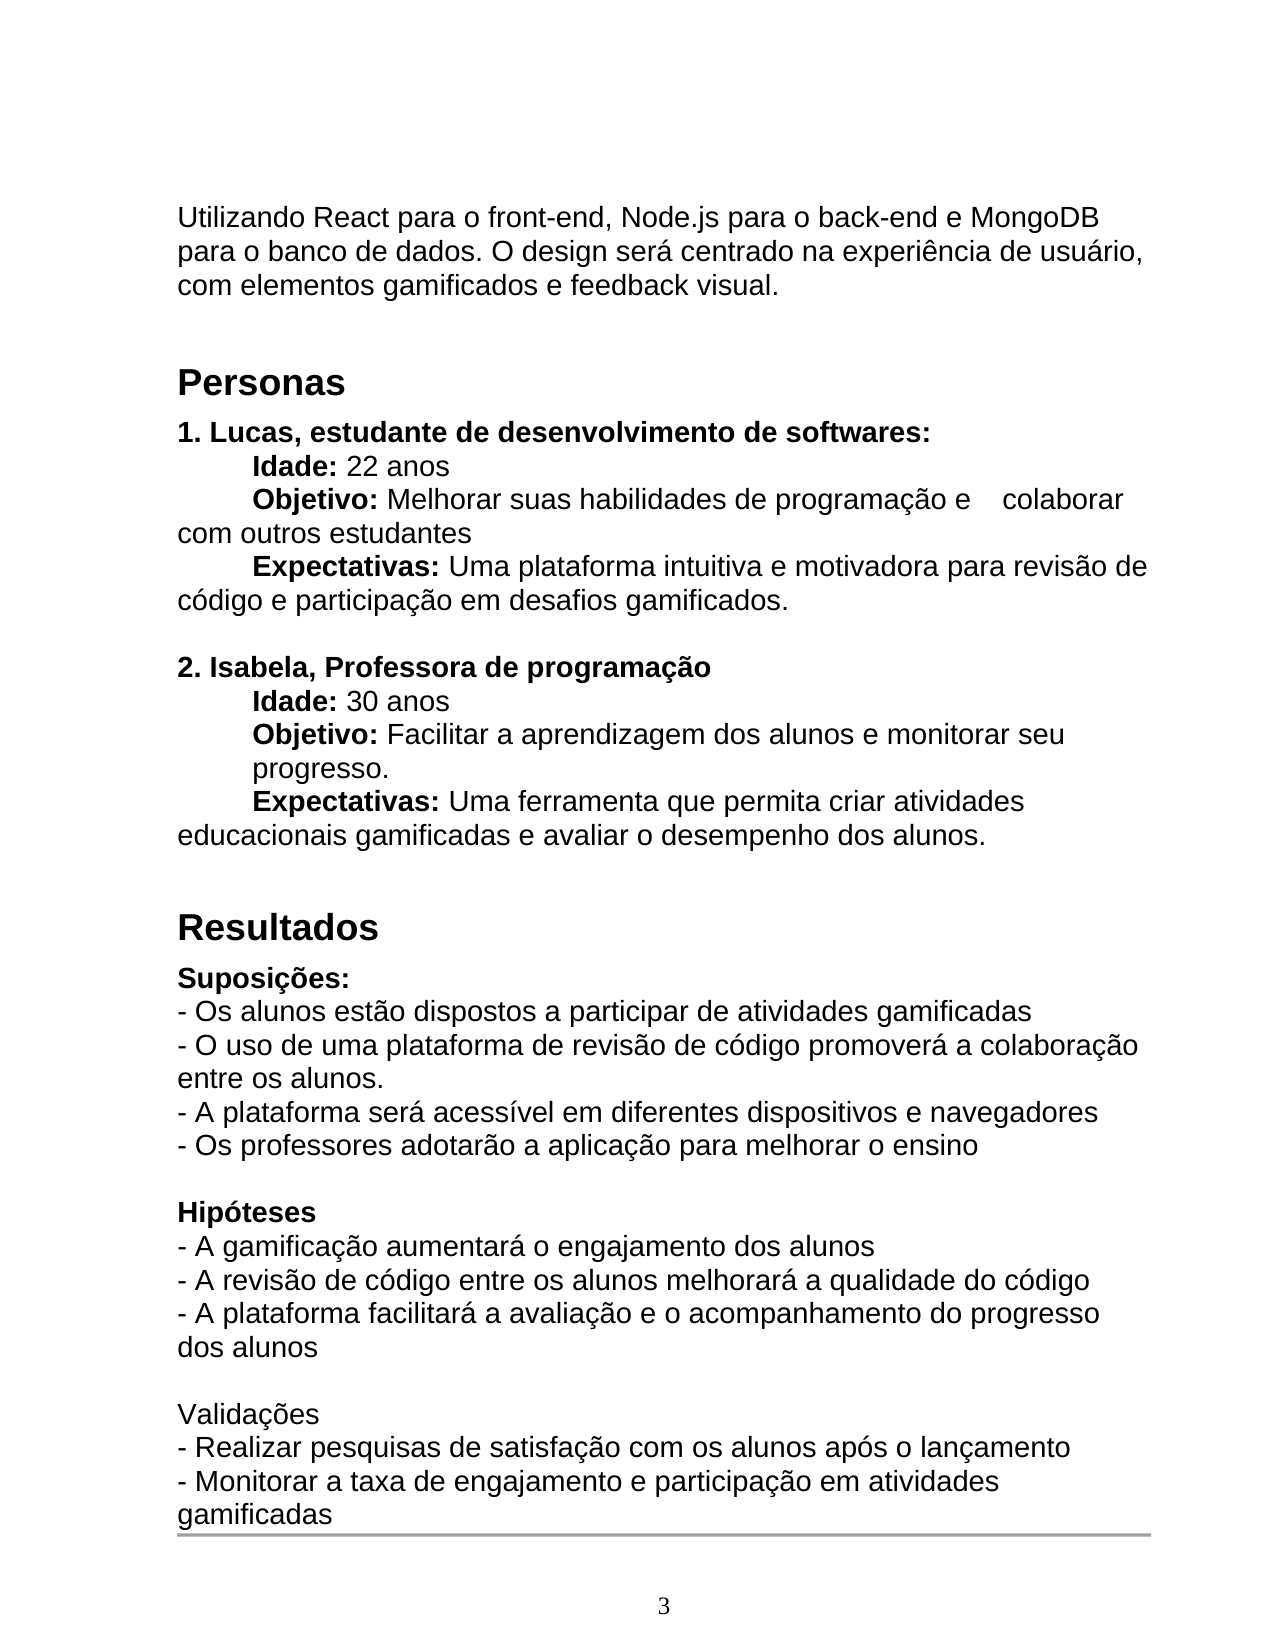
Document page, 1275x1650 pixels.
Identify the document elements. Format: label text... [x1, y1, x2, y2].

subtitle Resultados [177, 905, 1151, 948]
text Objetivo: Facilitar a aprendizagem dos alunos e monitorar seu progresso. [177, 717, 1151, 784]
text - Monitorar a taxa de engajamento e participação em atividades gamificadas [177, 1464, 1151, 1531]
text Expectativas: Uma plataforma intuitiva e motivadora para revisão de código e participação em desafios gamificados. [177, 549, 1151, 617]
text Objetivo: Melhorar suas habilidades de programação e colaborar com outros estudantes [177, 482, 1151, 549]
text - Os alunos estão dispostos a participar de atividades gamificadas [177, 994, 1151, 1028]
text Suposições: [177, 961, 1151, 994]
text Idade: 22 anos [177, 449, 1151, 482]
text Utilizando React para o front-end, Node.js para o back-end e MongoDB para o banco de dados. O design será centrado na experiência de usuário, com elementos gamificados e feedback visual. [177, 201, 1151, 301]
text Expectativas: Uma ferramenta que permita criar atividades educacionais gamificadas e avaliar o desempenho dos alunos. [177, 784, 1151, 851]
text Idade: 30 anos [177, 684, 1151, 717]
text - A gamificação aumentará o engajamento dos alunos [177, 1229, 1151, 1263]
text 2. Isabela, Professora de programação [177, 650, 1151, 684]
text - A plataforma será acessível em diferentes dispositivos e navegadores [177, 1095, 1151, 1128]
text Validações [177, 1397, 1151, 1430]
text - O uso de uma plataforma de revisão de código promoverá a colaboração entre os alunos. [177, 1028, 1151, 1095]
text - Os professores adotarão a aplicação para melhorar o ensino [177, 1128, 1151, 1162]
text - Realizar pesquisas de satisfação com os alunos após o lançamento [177, 1430, 1151, 1464]
text Hipóteses [177, 1196, 1151, 1229]
text 1. Lucas, estudante de desenvolvimento de softwares: [177, 415, 1151, 449]
subtitle Personas [177, 360, 1151, 403]
text - A revisão de código entre os alunos melhorará a qualidade do código [177, 1263, 1151, 1296]
text - A plataforma facilitará a avaliação e o acompanhamento do progresso dos alunos [177, 1296, 1151, 1363]
